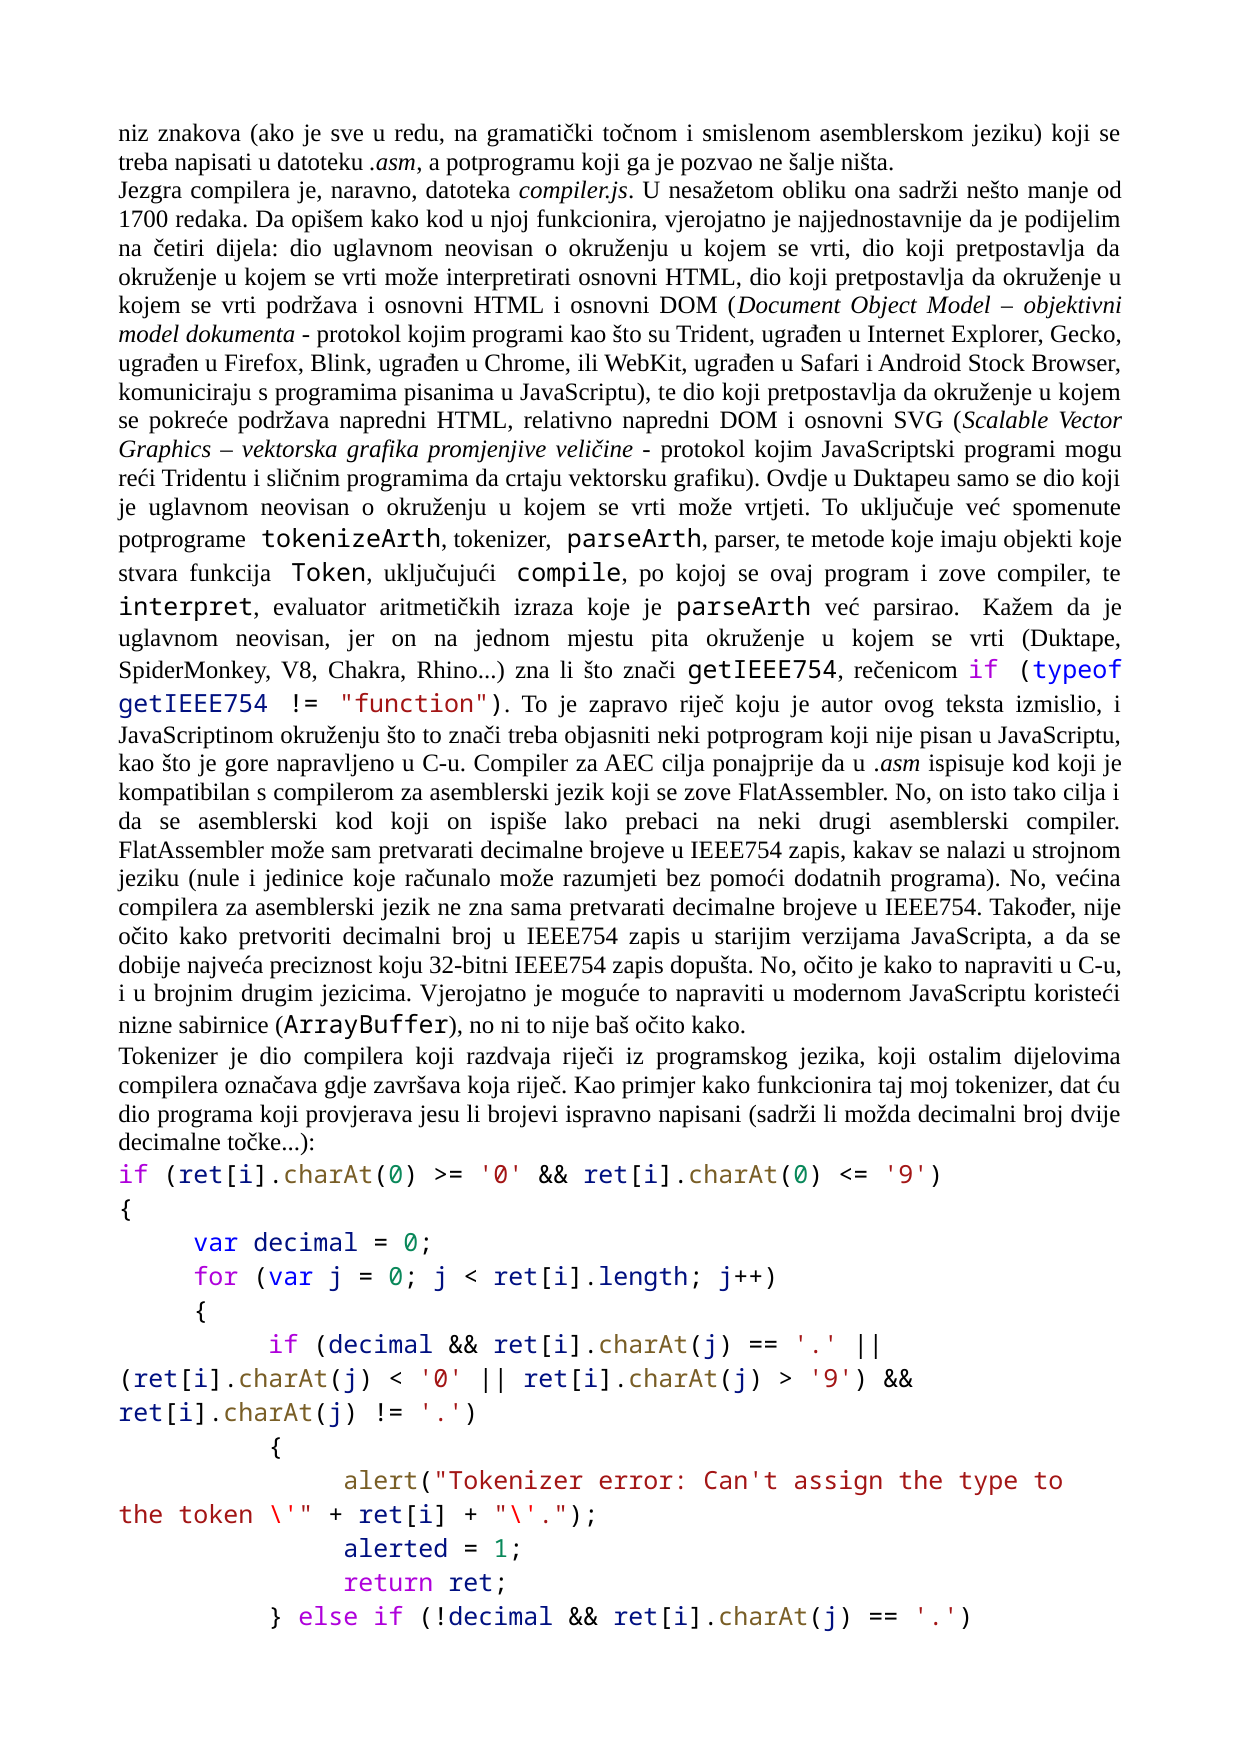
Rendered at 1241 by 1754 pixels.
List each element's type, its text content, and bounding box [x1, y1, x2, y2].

text niz znakova (ako je sve u redu, na gramatički točnom i smislenom asemblerskom jeziku) koji se treba napisati u datoteku .asm, a potprogramu koji ga je pozvao ne šalje ništa. [118, 118, 1122, 176]
text alerted = 1; [118, 1531, 1122, 1565]
text } else if (!decimal && ret[i].charAt(j) == '.') [118, 1599, 1122, 1633]
text { [118, 1190, 1122, 1224]
text { [118, 1292, 1122, 1327]
text for (var j = 0; j < ret[i].length; j++) [118, 1258, 1122, 1292]
text return ret; [118, 1565, 1122, 1599]
text Tokenizer je dio compilera koji razdvaja riječi iz programskog jezika, koji ostalim dijelovima compilera označava gdje završava koja riječ. Kao primjer kako funkcionira taj moj tokenizer, dat ću dio programa koji provjerava jesu li brojevi ispravno napisani (sadrži li možda decimalni broj dvije decimalne točke...): [118, 1041, 1122, 1156]
text { [118, 1429, 1122, 1463]
text var decimal = 0; [118, 1224, 1122, 1258]
text Jezgra compilera je, naravno, datoteka compiler.js. U nesažetom obliku ona sadrži nešto manje od 1700 redaka. Da opišem kako kod u njoj funkcionira, vjerojatno je najjednostavnije da je podijelim na četiri dijela: dio uglavnom neovisan o okruženju u kojem se vrti, dio koji pretpostavlja da okruženje u kojem se vrti može interpretirati osnovni HTML, dio koji pretpostavlja da okruženje u kojem se vrti podržava i osnovni HTML i osnovni DOM (Document Object Model – objektivni model dokumenta - protokol kojim programi kao što su Trident, ugrađen u Internet Explorer, Gecko, ugrađen u Firefox, Blink, ugrađen u Chrome, ili WebKit, ugrađen u Safari i Android Stock Browser, komuniciraju s programima pisanima u JavaScriptu), te dio koji pretpostavlja da okruženje u kojem se pokreće podržava napredni HTML, relativno napredni DOM i osnovni SVG (Scalable Vector Graphics – vektorska grafika promjenjive veličine - protokol kojim JavaScriptski programi mogu reći Tridentu i sličnim programima da crtaju vektorsku grafiku). Ovdje u Duktapeu samo se dio koji je uglavnom neovisan o okruženju u kojem se vrti može vrtjeti. To uključuje već spomenute potprograme tokenizeArth, tokenizer, parseArth, parser, te metode koje imaju objekti koje stvara funkcija Token, uključujući compile, po kojoj se ovaj program i zove compiler, te interpret, evaluator aritmetičkih izraza koje je parseArth već parsirao. Kažem da je uglavnom neovisan, jer on na jednom mjestu pita okruženje u kojem se vrti (Duktape, SpiderMonkey, V8, Chakra, Rhino...) zna li što znači getIEEE754, rečenicom if (typeof getIEEE754 != "function"). To je zapravo riječ koju je autor ovog teksta izmislio, i JavaScriptinom okruženju što to znači treba objasniti neki potprogram koji nije pisan u JavaScriptu, kao što je gore napravljeno u C-u. Compiler za AEC cilja ponajprije da u .asm ispisuje kod koji je kompatibilan s compilerom za asemblerski jezik koji se zove FlatAssembler. No, on isto tako cilja i da se asemblerski kod koji on ispiše lako prebaci na neki drugi asemblerski compiler. FlatAssembler može sam pretvarati decimalne brojeve u IEEE754 zapis, kakav se nalazi u strojnom jeziku (nule i jedinice koje računalo može razumjeti bez pomoći dodatnih programa). No, većina compilera za asemblerski jezik ne zna sama pretvarati decimalne brojeve u IEEE754. Također, nije očito kako pretvoriti decimalni broj u IEEE754 zapis u starijim verzijama JavaScripta, a da se dobije najveća preciznost koju 32-bitni IEEE754 zapis dopušta. No, očito je kako to napraviti u C-u, i u brojnim drugim jezicima. Vjerojatno je moguće to napraviti u modernom JavaScriptu koristeći nizne sabirnice (ArrayBuffer), no ni to nije baš očito kako. [118, 176, 1122, 1041]
text alert("Tokenizer error: Can't assign the type to the token \'" + ret[i] + "\'."); [118, 1463, 1122, 1531]
text if (decimal && ret[i].charAt(j) == '.' || (ret[i].charAt(j) < '0' || ret[i].charAt(j) > '9') && ret[i].charAt(j) != '.') [118, 1327, 1122, 1429]
text if (ret[i].charAt(0) >= '0' && ret[i].charAt(0) <= '9') [118, 1156, 1122, 1190]
